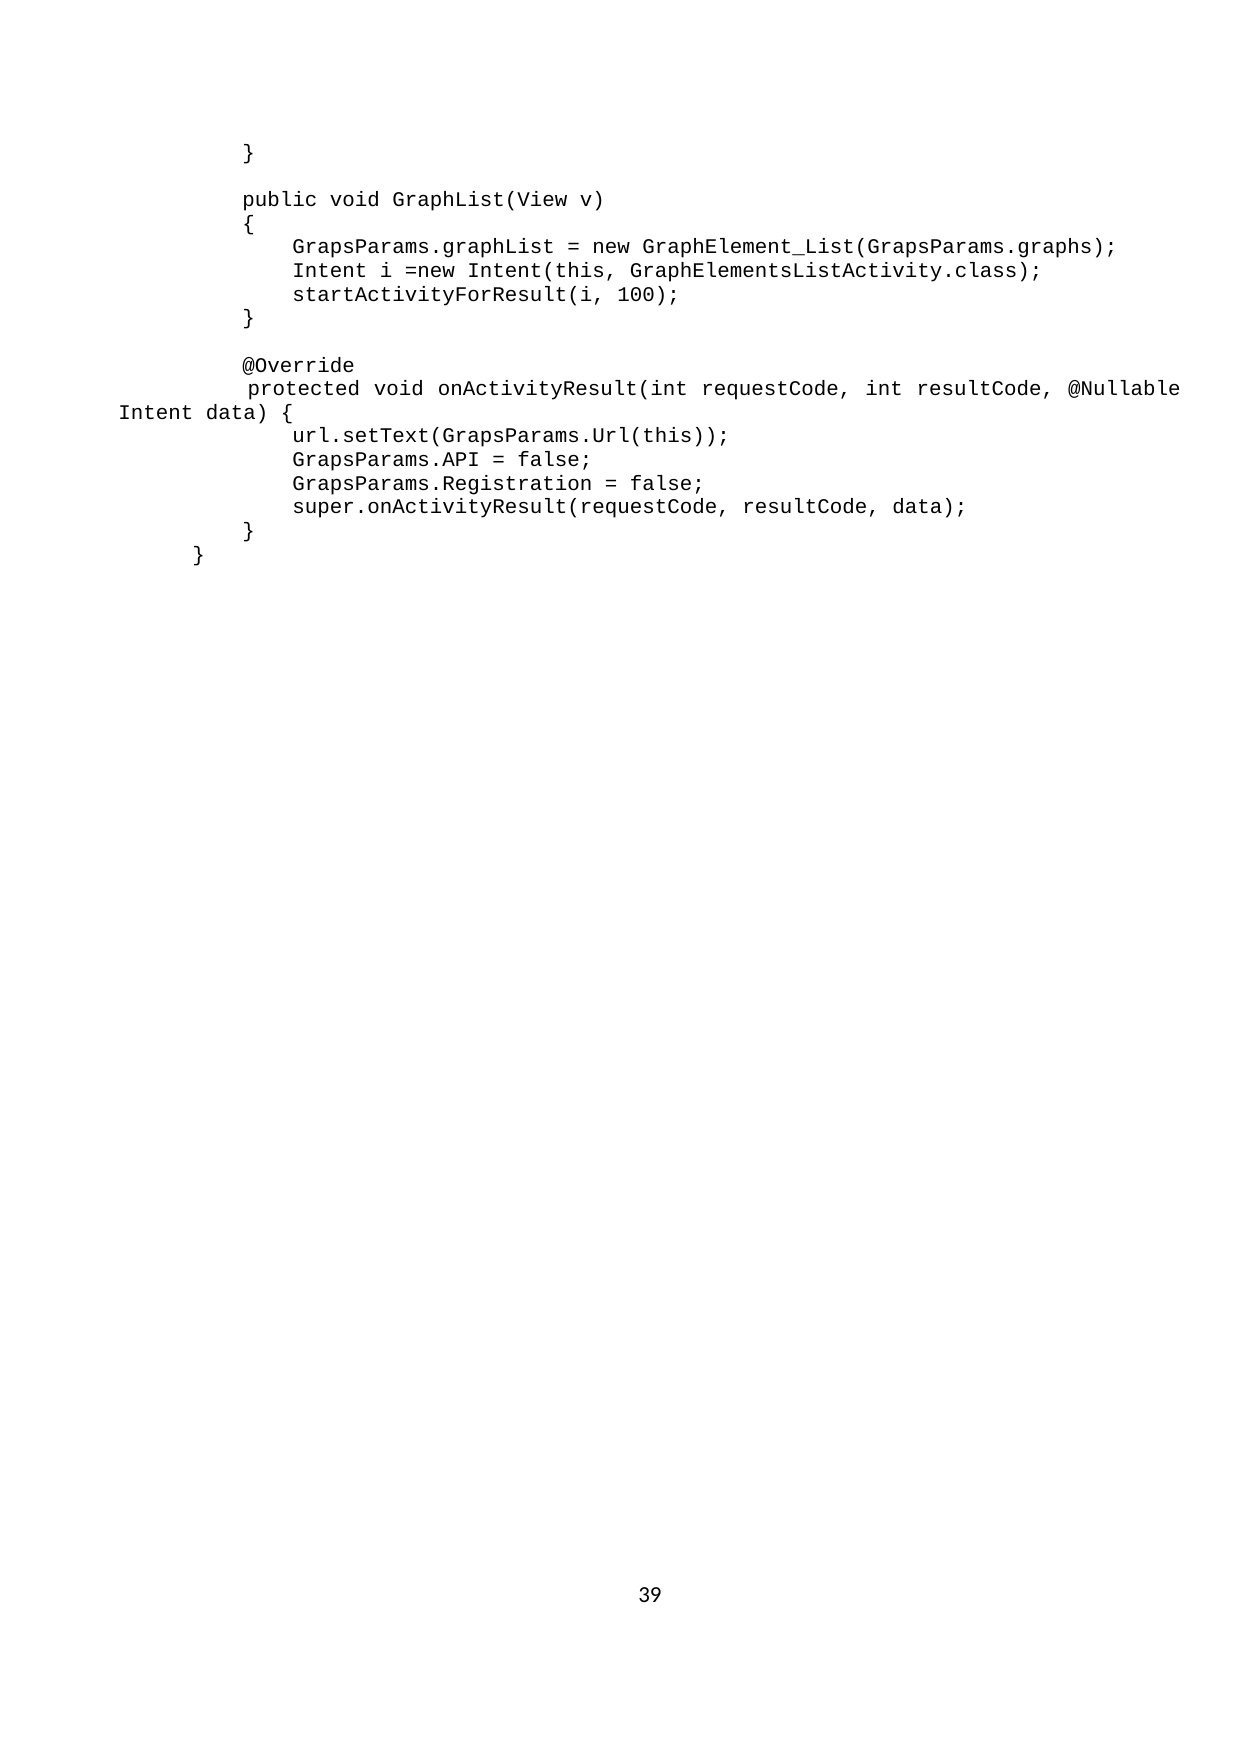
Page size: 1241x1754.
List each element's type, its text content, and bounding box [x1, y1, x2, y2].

text GrapsParams.graphList = new GraphElement_List(GrapsParams.graphs); [118, 236, 1181, 260]
text super.onActivityResult(requestCode, resultCode, data); [118, 496, 1181, 520]
text GrapsParams.Registration = false; [118, 473, 1181, 496]
text startActivityForResult(i, 100); [118, 284, 1181, 307]
text GrapsParams.API = false; [118, 449, 1181, 473]
text { [118, 213, 1181, 236]
text protected void onActivityResult(int requestCode, int resultCode, @Nullable Intent data) { [118, 378, 1181, 426]
text public void GraphList(View v) [118, 189, 1181, 213]
text } [118, 307, 1181, 331]
text @Override [118, 354, 1181, 378]
text } [118, 142, 1181, 165]
text } [118, 520, 1181, 544]
text Intent i =new Intent(this, GraphElementsListActivity.class); [118, 260, 1181, 284]
text url.setText(GrapsParams.Url(this)); [118, 426, 1181, 449]
text } [118, 544, 1181, 567]
